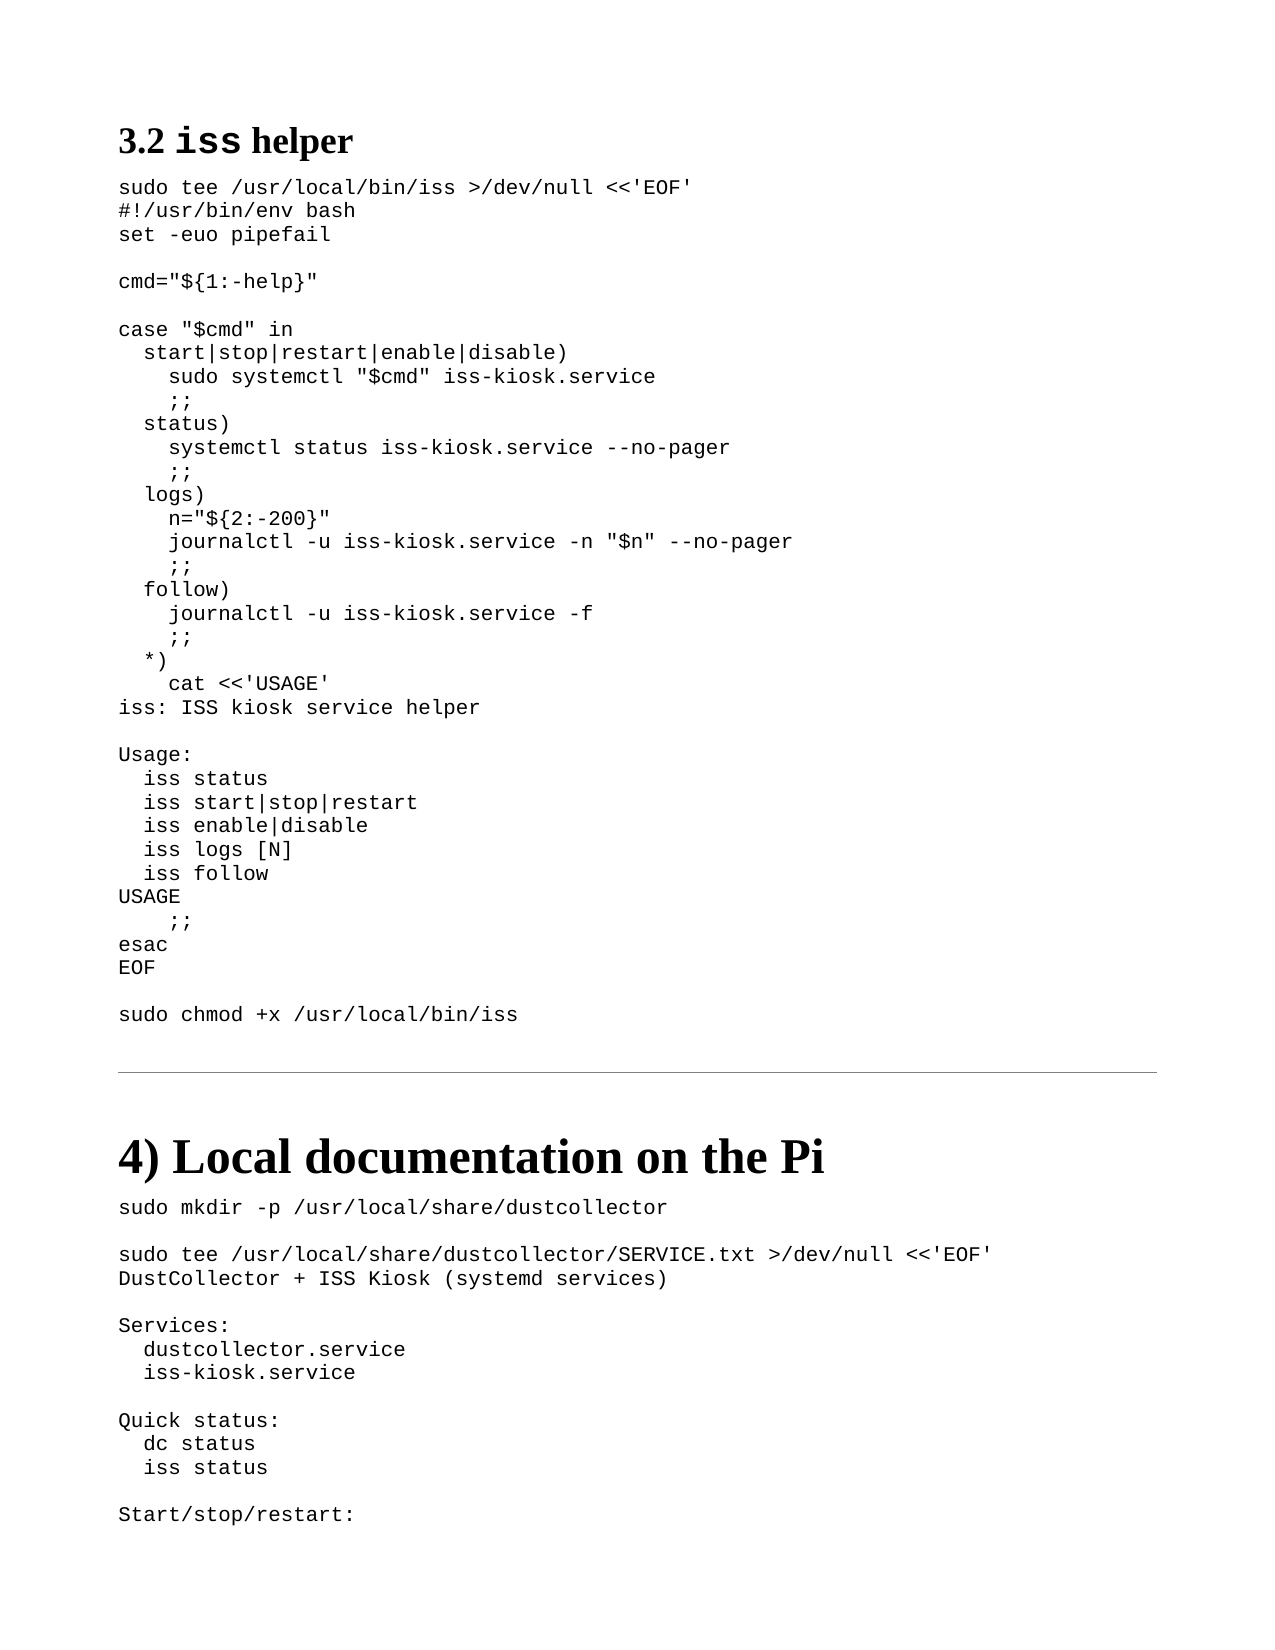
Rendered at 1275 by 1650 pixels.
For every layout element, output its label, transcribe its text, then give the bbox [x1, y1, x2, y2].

text cmd="${1:-help}" [118, 271, 1157, 295]
text sudo mkdir -p /usr/local/share/dustcollector [118, 1197, 1157, 1221]
text case "$cmd" in [118, 319, 1157, 342]
text logs) [118, 484, 1157, 508]
text journalctl -u iss-kiosk.service -n "$n" --no-pager [118, 532, 1157, 555]
text esac [118, 933, 1157, 957]
text Quick status: [118, 1410, 1157, 1433]
text #!/usr/bin/env bash [118, 201, 1157, 224]
text follow) [118, 579, 1157, 602]
text n="${2:-200}" [118, 508, 1157, 532]
text dustcollector.service [118, 1339, 1157, 1362]
subtitle 4) Local documentation on the Pi [118, 1127, 1157, 1184]
text sudo chmod +x /usr/local/bin/iss [118, 1004, 1157, 1028]
text dc status [118, 1433, 1157, 1457]
text iss-kiosk.service [118, 1362, 1157, 1386]
text iss start|stop|restart [118, 792, 1157, 815]
text ;; [118, 910, 1157, 933]
text sudo tee /usr/local/share/dustcollector/SERVICE.txt >/dev/null <<'EOF' [118, 1244, 1157, 1268]
text set -euo pipefail [118, 224, 1157, 248]
text status) [118, 413, 1157, 437]
text sudo tee /usr/local/bin/iss >/dev/null <<'EOF' [118, 177, 1157, 201]
text iss: ISS kiosk service helper [118, 697, 1157, 721]
text *) [118, 650, 1157, 673]
subtitle 3.2 iss helper [118, 118, 1157, 164]
text ;; [118, 461, 1157, 484]
text start|stop|restart|enable|disable) [118, 342, 1157, 366]
text ;; [118, 555, 1157, 579]
text iss enable|disable [118, 815, 1157, 839]
text Usage: [118, 744, 1157, 768]
text EOF [118, 957, 1157, 981]
text Services: [118, 1315, 1157, 1339]
text cat <<'USAGE' [118, 673, 1157, 697]
text iss status [118, 768, 1157, 792]
text USAGE [118, 886, 1157, 910]
text iss status [118, 1457, 1157, 1481]
text iss follow [118, 863, 1157, 886]
text Start/stop/restart: [118, 1504, 1157, 1528]
text DustCollector + ISS Kiosk (systemd services) [118, 1268, 1157, 1291]
text ;; [118, 390, 1157, 413]
text sudo systemctl "$cmd" iss-kiosk.service [118, 366, 1157, 390]
text journalctl -u iss-kiosk.service -f [118, 602, 1157, 626]
text systemctl status iss-kiosk.service --no-pager [118, 437, 1157, 461]
text ;; [118, 626, 1157, 650]
text iss logs [N] [118, 839, 1157, 863]
